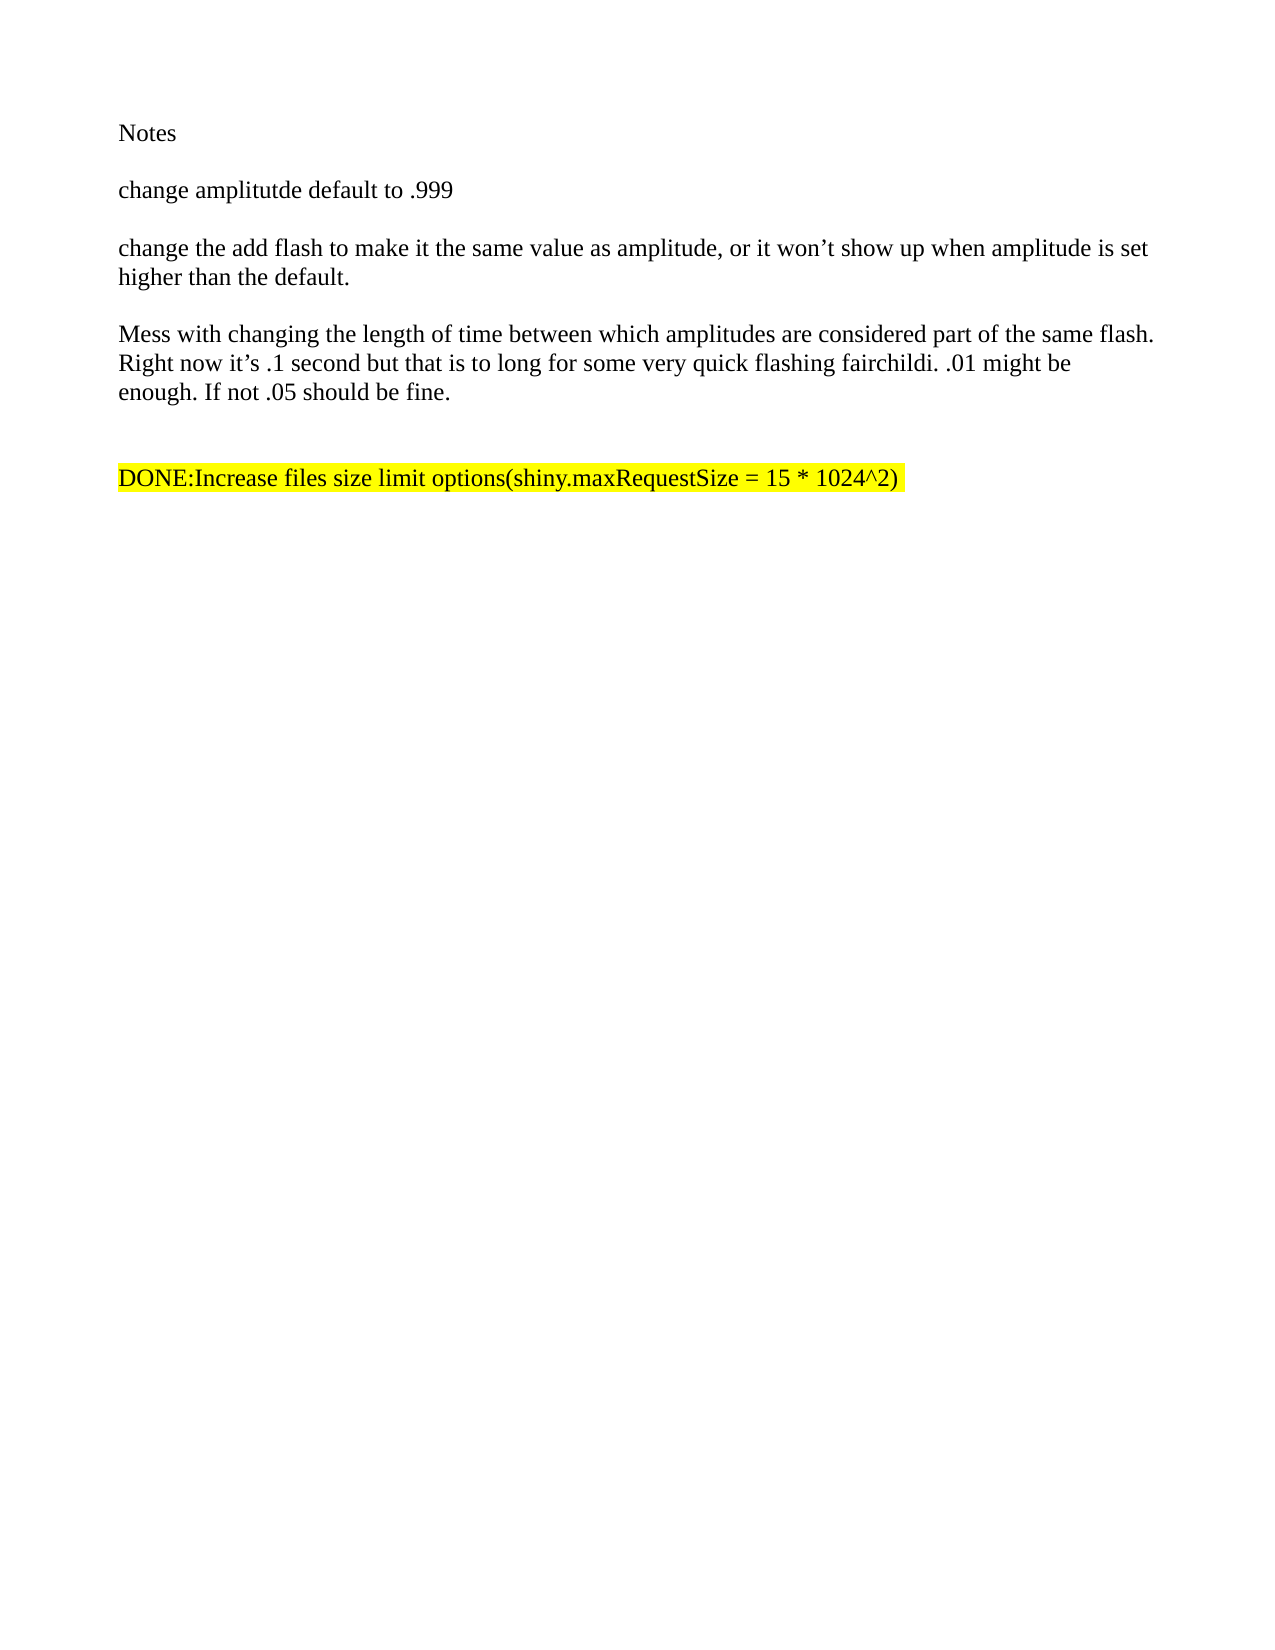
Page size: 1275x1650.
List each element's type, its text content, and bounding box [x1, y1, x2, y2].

text change the add flash to make it the same value as amplitude, or it won’t show up when amplitude is set higher than the default. [118, 233, 1157, 291]
text DONE:Increase files size limit options(shiny.maxRequestSize = 15 * 1024^2) [118, 463, 1157, 492]
text Notes [118, 118, 1157, 147]
text change amplitutde default to .999 [118, 176, 1157, 204]
text Mess with changing the length of time between which amplitudes are considered part of the same flash. Right now it’s .1 second but that is to long for some very quick flashing fairchildi. .01 might be enough. If not .05 should be fine. [118, 319, 1157, 406]
